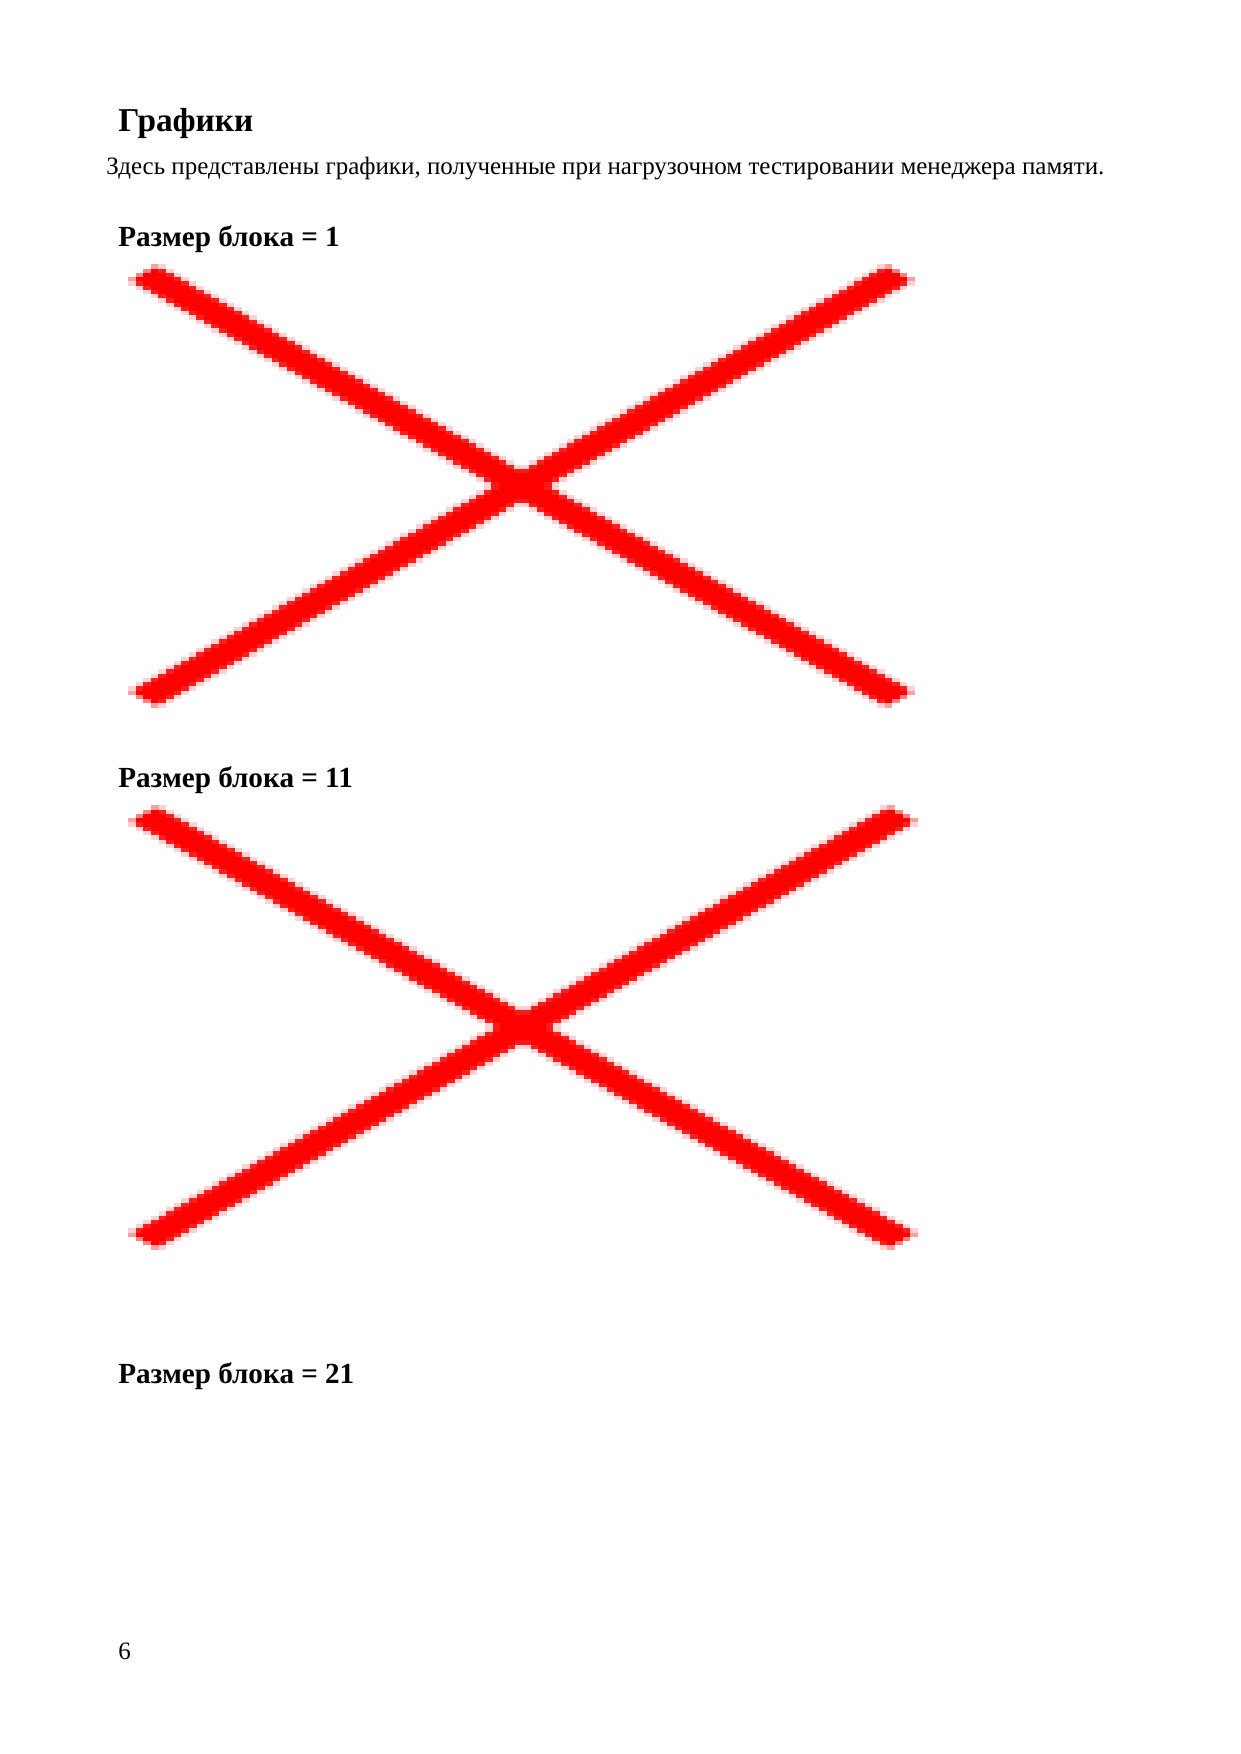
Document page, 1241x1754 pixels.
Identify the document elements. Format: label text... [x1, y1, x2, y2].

list Размер блока = 1 [118, 219, 1122, 253]
text Здесь представлены графики, полученные при нагрузочном тестировании менеджера памяти. [106, 151, 1122, 179]
list Размер блока = 11 [118, 760, 1122, 793]
list Графики [118, 100, 1122, 138]
list Размер блока = 21 [118, 1356, 1122, 1390]
